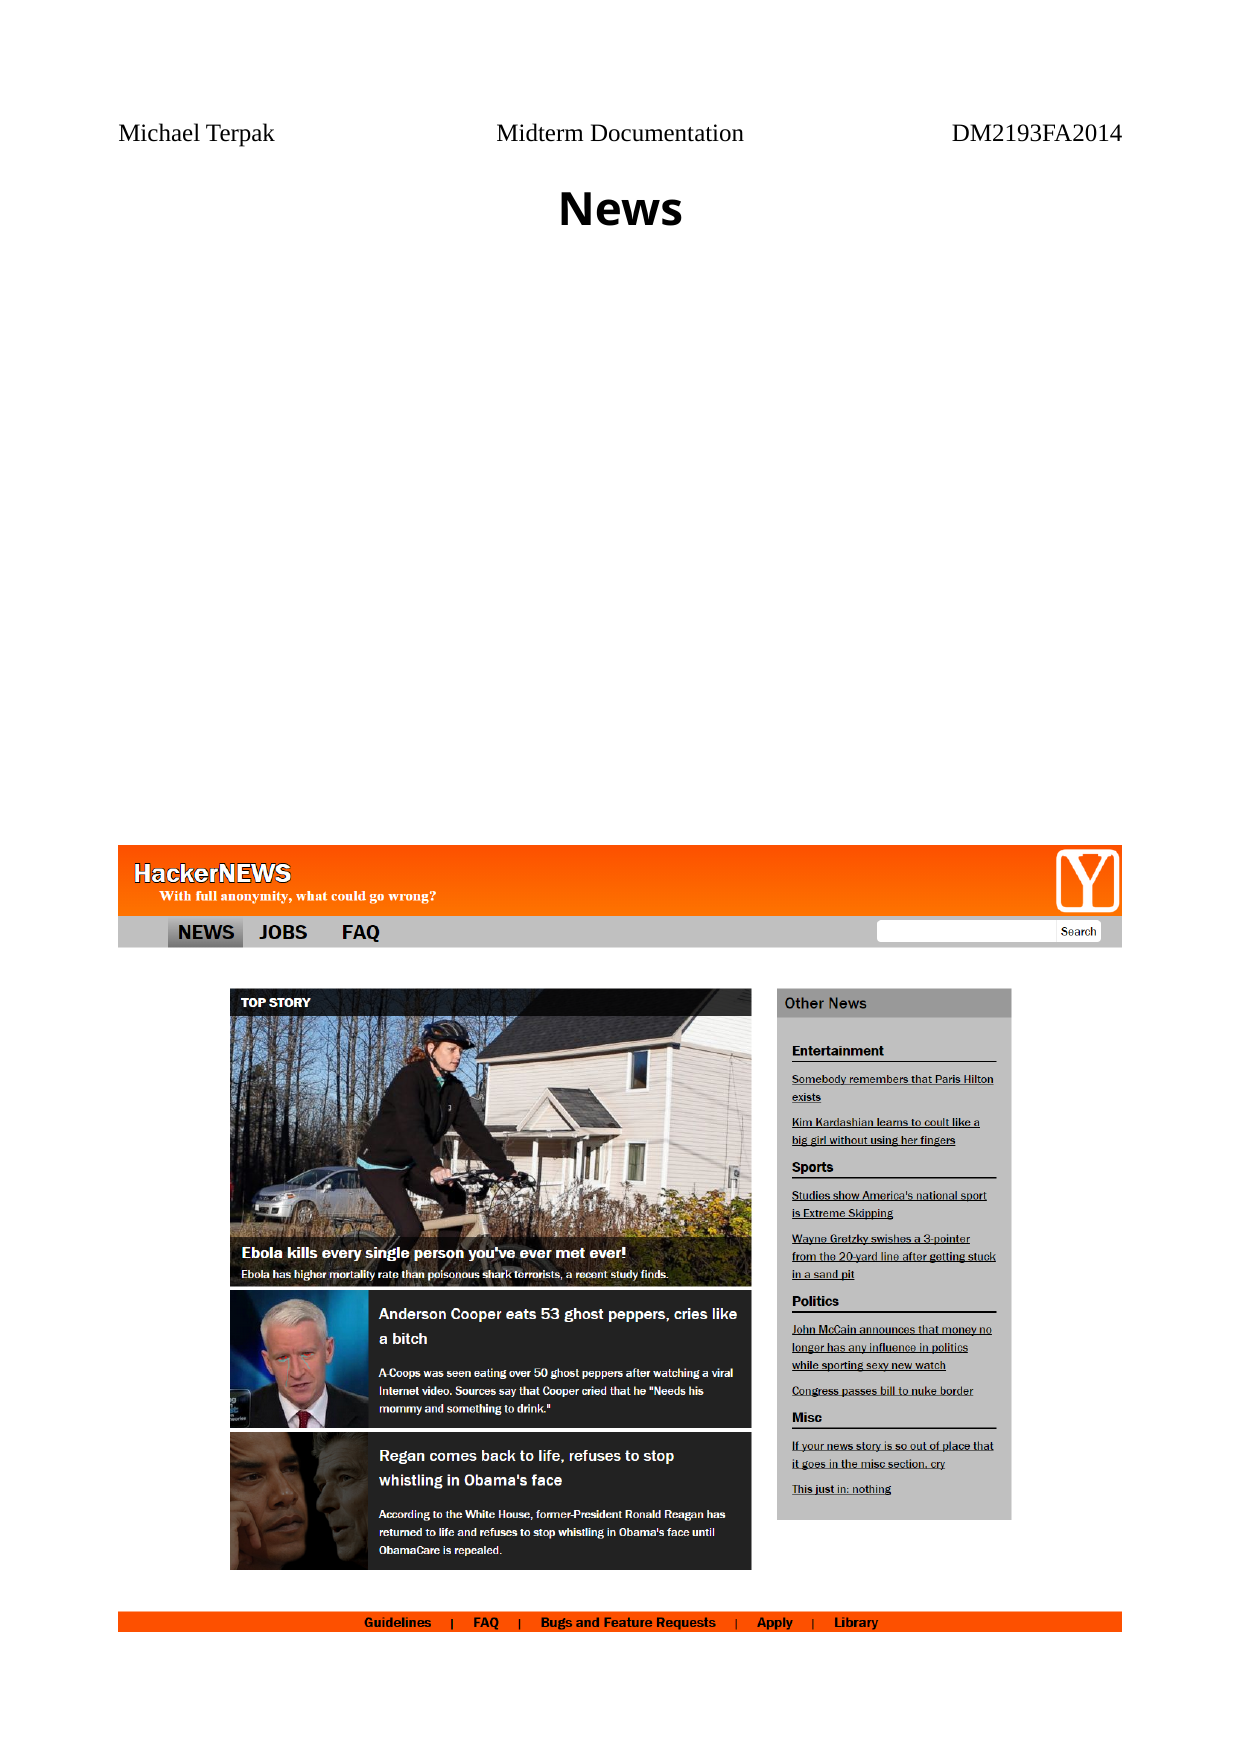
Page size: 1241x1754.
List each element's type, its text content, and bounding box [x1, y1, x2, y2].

picture [118, 845, 1122, 1632]
text News [118, 176, 1122, 239]
